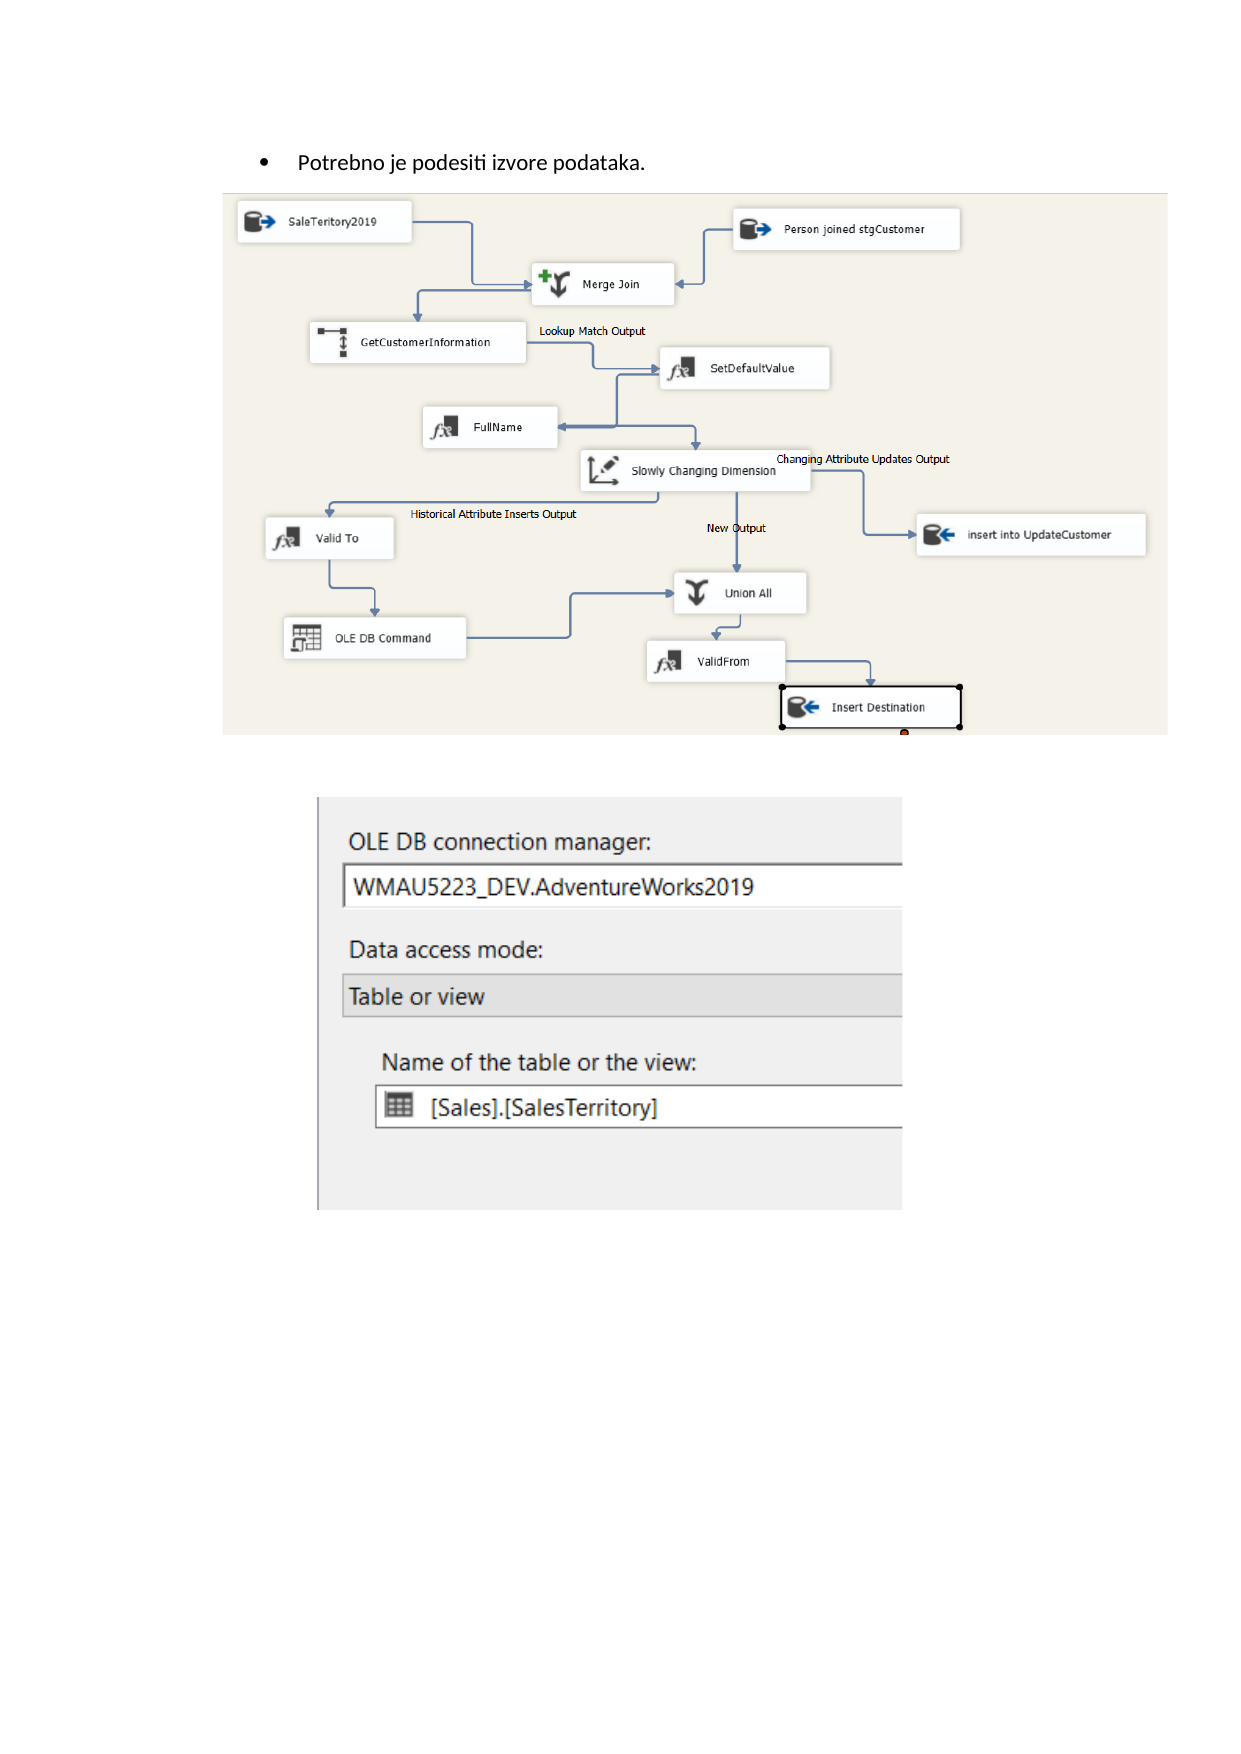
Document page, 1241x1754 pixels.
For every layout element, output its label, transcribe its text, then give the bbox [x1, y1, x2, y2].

list Potrebno je podesiti izvore podataka. [260, 148, 1093, 176]
